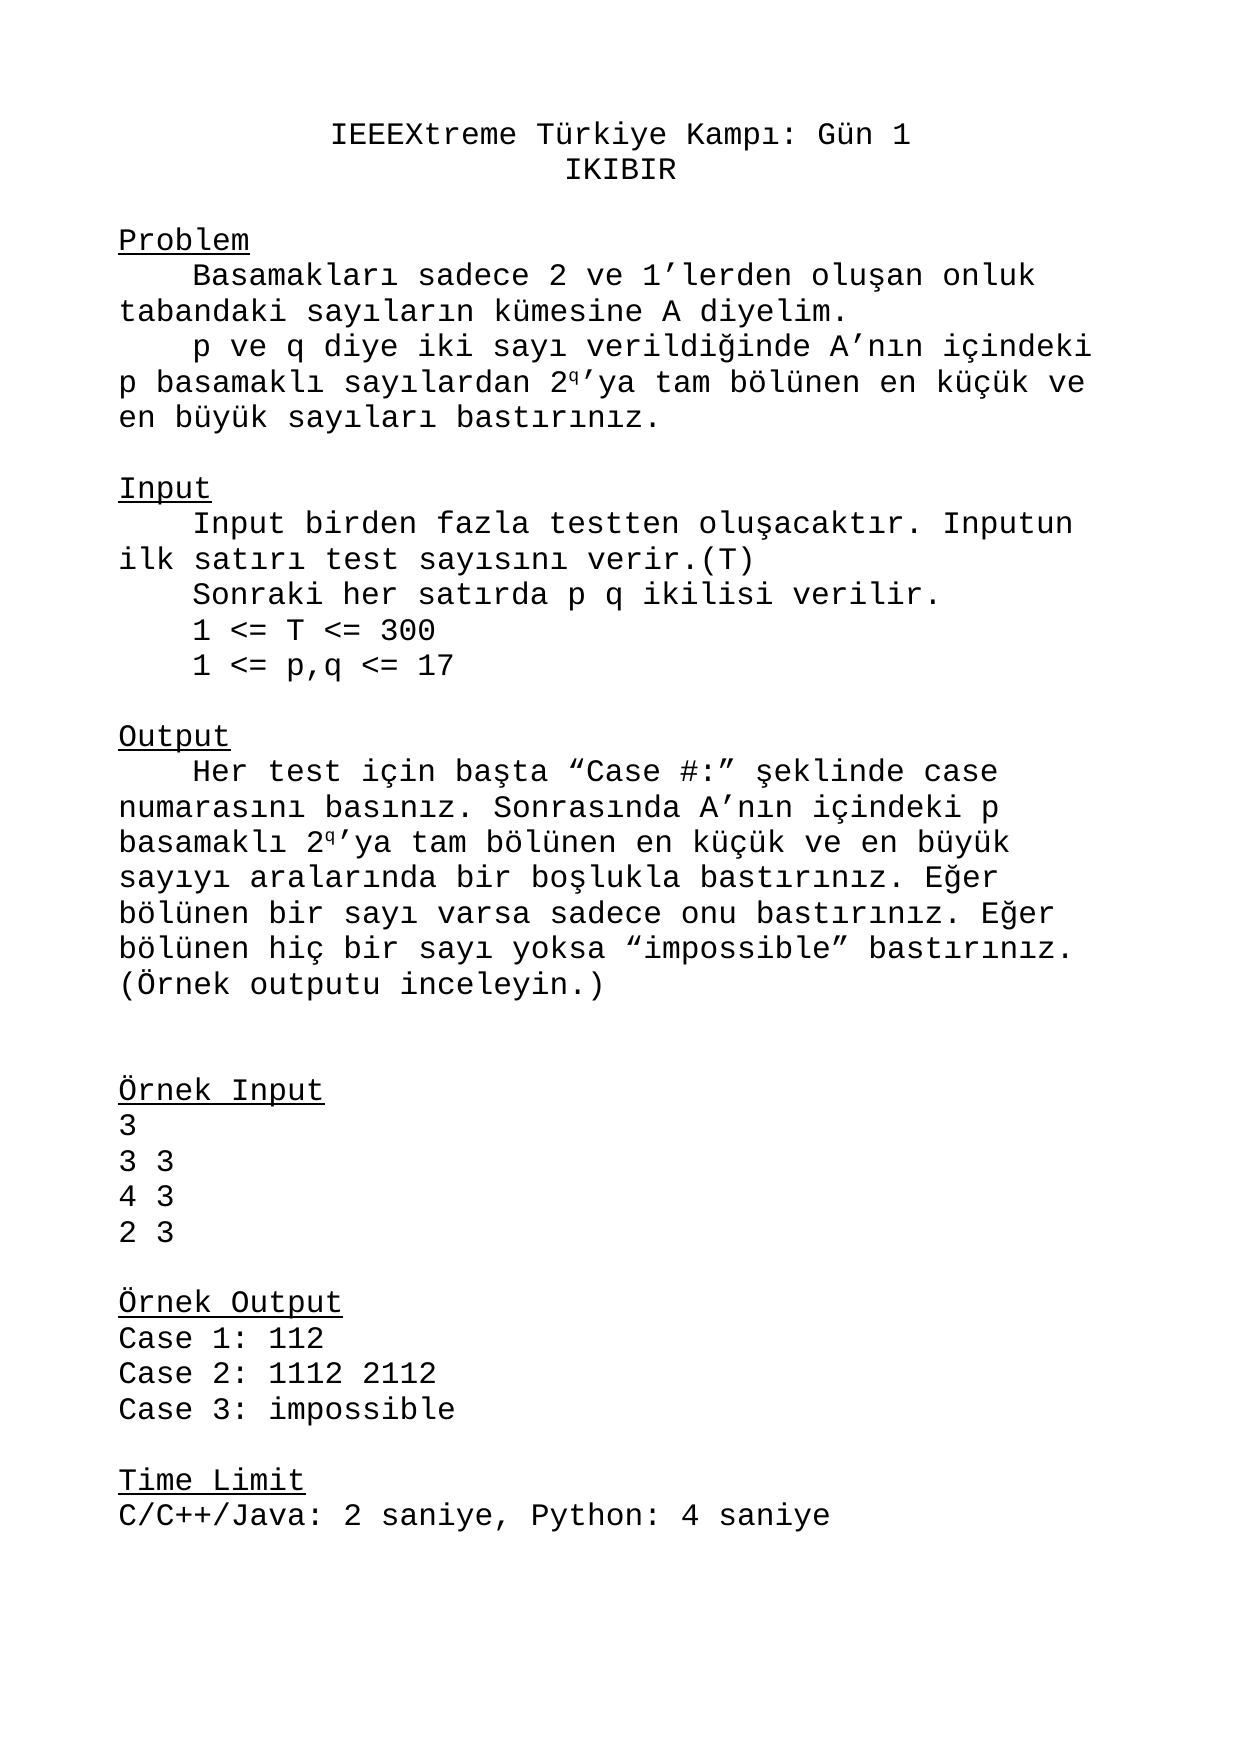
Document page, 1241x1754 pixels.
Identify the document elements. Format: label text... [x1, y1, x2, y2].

text 1 <= T <= 300 [118, 614, 1122, 649]
text Input birden fazla testten oluşacaktır. Inputun ilk satırı test sayısını verir.(T) [118, 508, 1122, 578]
text Case 3: impossible [118, 1393, 1122, 1428]
text Input [118, 472, 1122, 508]
text 3 3 [118, 1145, 1122, 1181]
text Her test için başta “Case #:” şeklinde case numarasını basınız. Sonrasında A’nın içindeki p basamaklı 2q’ya tam bölünen en küçük ve en büyük sayıyı aralarında bir boşlukla bastırınız. Eğer bölünen bir sayı varsa sadece onu bastırınız. Eğer bölünen hiç bir sayı yoksa “impossible” bastırınız. (Örnek outputu inceleyin.) [118, 756, 1122, 1003]
text p ve q diye iki sayı verildiğinde A’nın içindeki p basamaklı sayılardan 2q’ya tam bölünen en küçük ve en büyük sayıları bastırınız. [118, 331, 1122, 437]
text 4 3 [118, 1181, 1122, 1216]
text Output [118, 720, 1122, 756]
text IEEEXtreme Türkiye Kampı: Gün 1 [118, 118, 1122, 153]
text Case 1: 112 [118, 1322, 1122, 1358]
text 1 <= p,q <= 17 [118, 649, 1122, 685]
text IKIBIR [118, 153, 1122, 189]
text Problem [118, 224, 1122, 260]
text Örnek Output [118, 1287, 1122, 1322]
text Time Limit [118, 1464, 1122, 1499]
text Sonraki her satırda p q ikilisi verilir. [118, 578, 1122, 614]
text 3 [118, 1110, 1122, 1145]
text 2 3 [118, 1216, 1122, 1251]
text Case 2: 1112 2112 [118, 1358, 1122, 1393]
text Basamakları sadece 2 ve 1’lerden oluşan onluk tabandaki sayıların kümesine A diyelim. [118, 260, 1122, 331]
text Örnek Input [118, 1074, 1122, 1110]
text C/C++/Java: 2 saniye, Python: 4 saniye [118, 1499, 1122, 1535]
